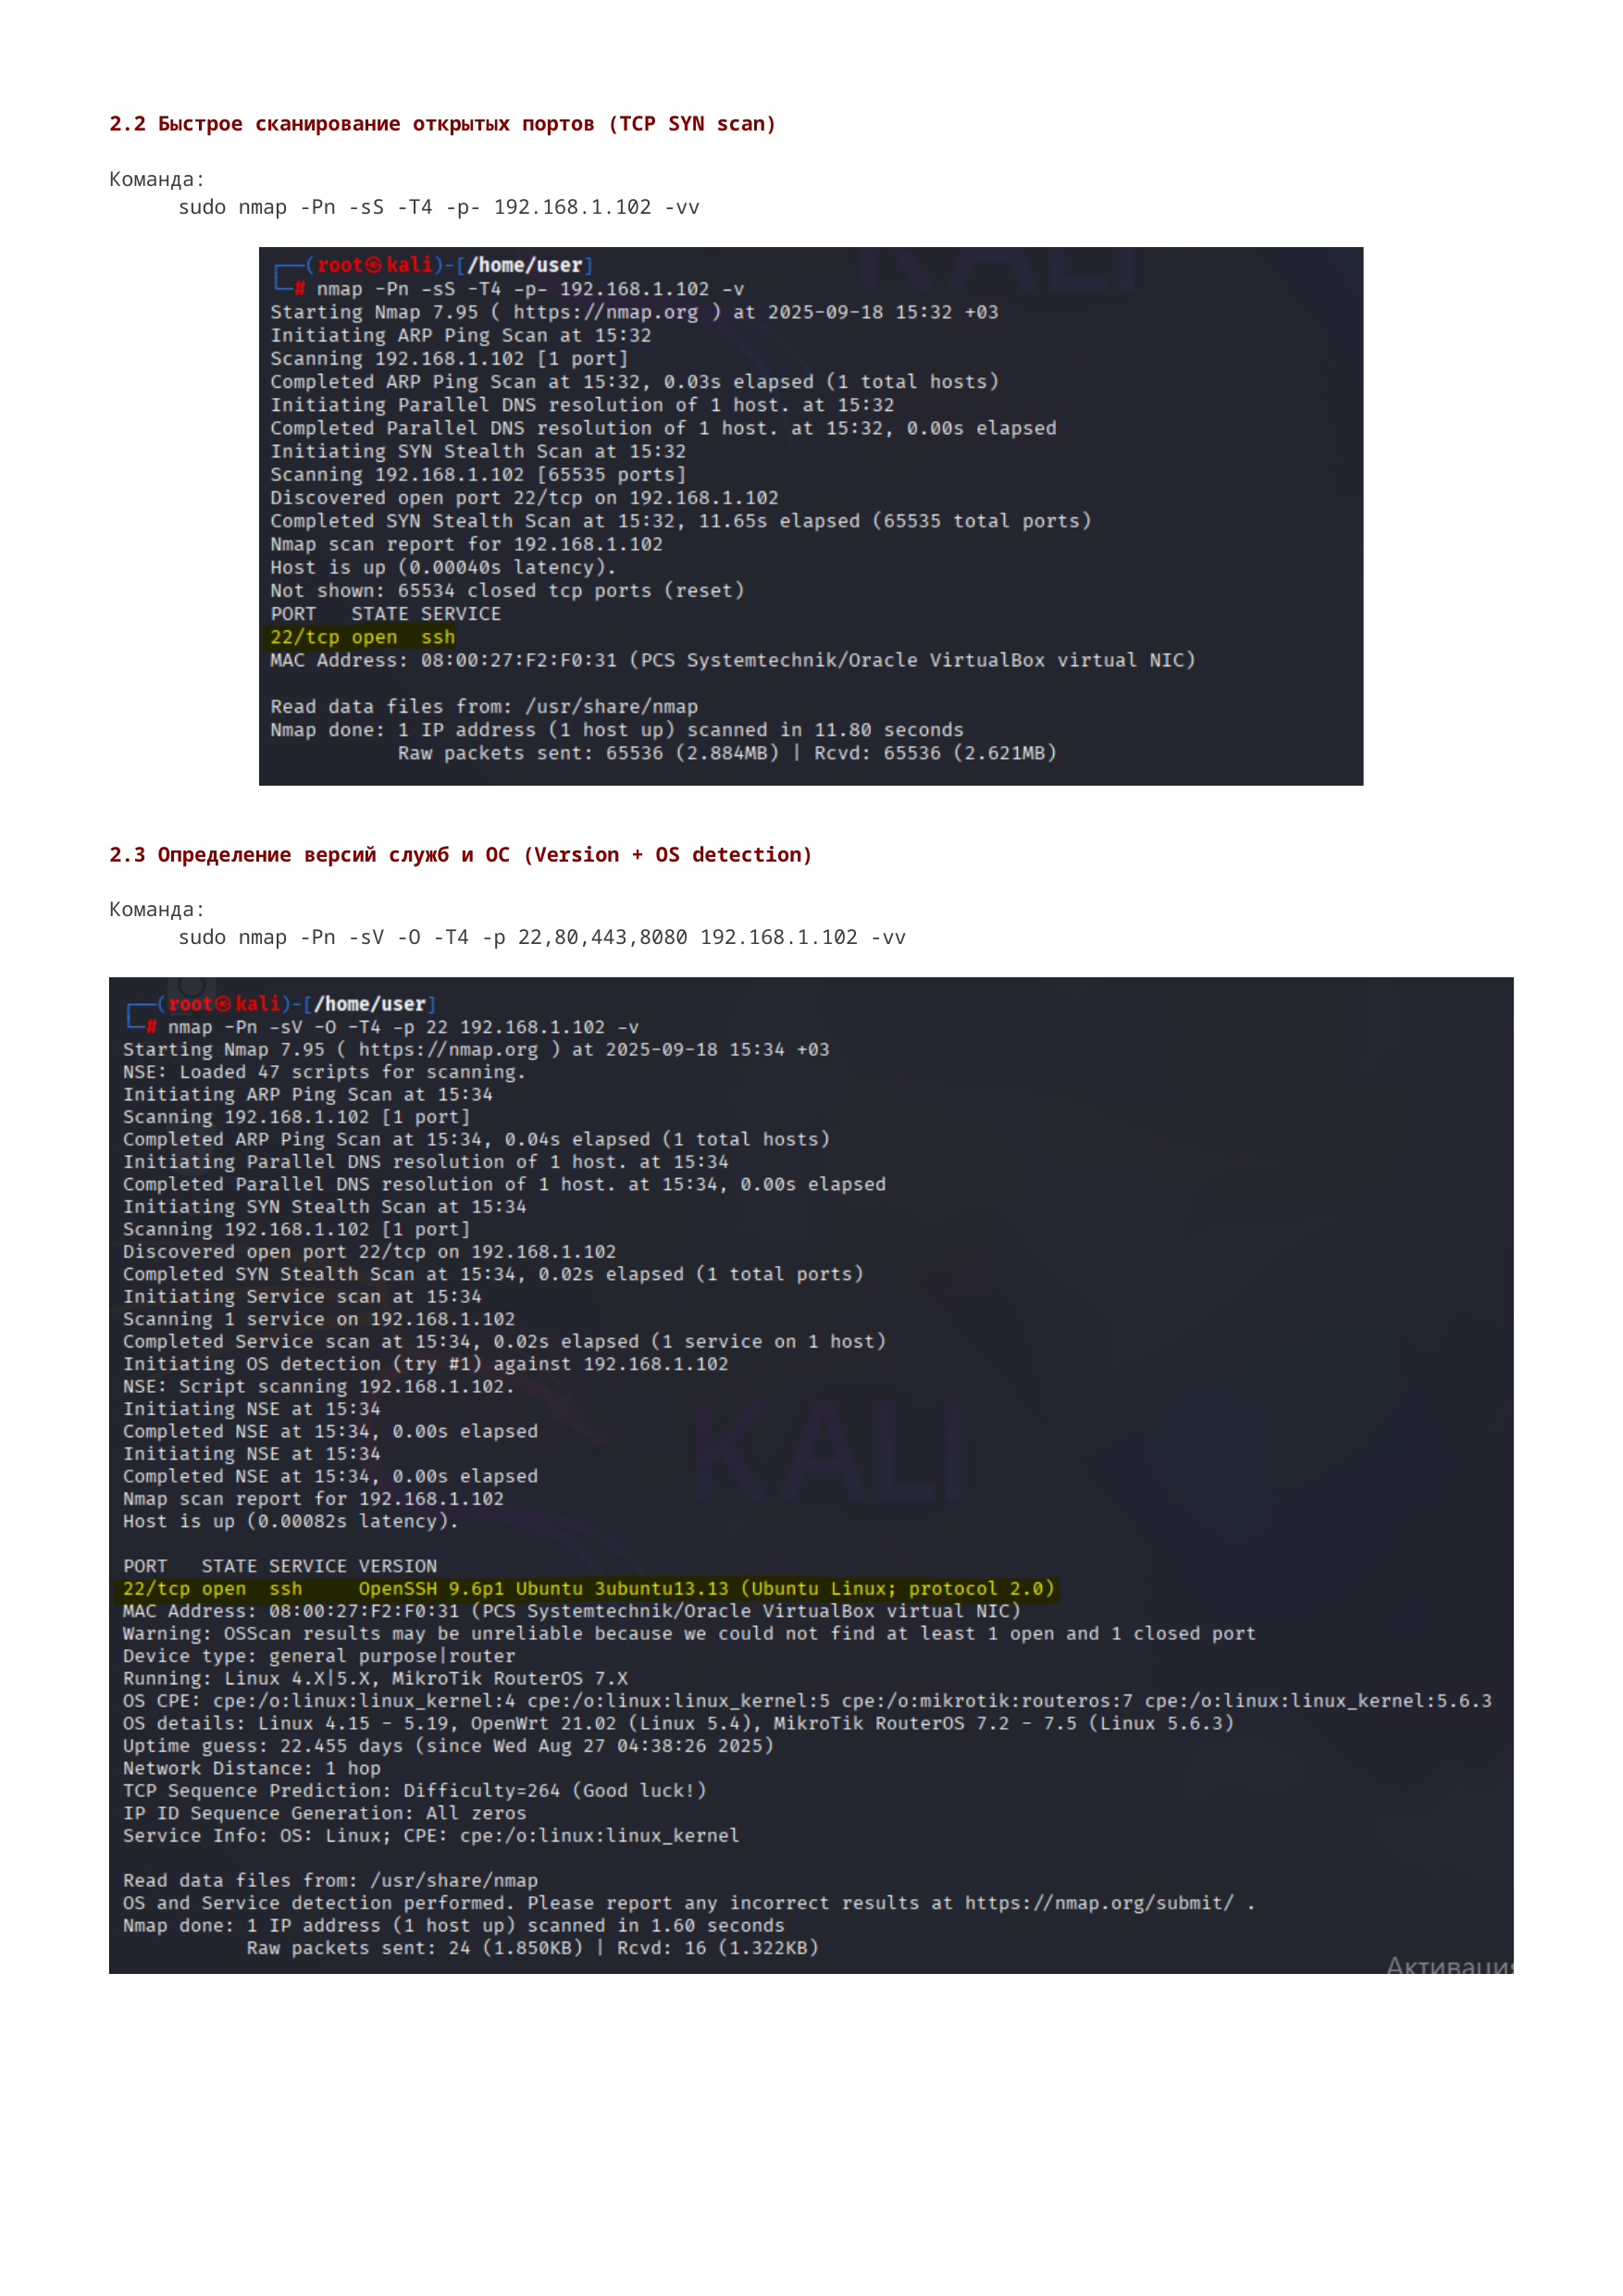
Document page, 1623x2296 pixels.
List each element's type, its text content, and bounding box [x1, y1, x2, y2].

picture [109, 977, 1514, 1974]
text 2.2 Быстрое сканирование открытых портов (TCP SYN scan) [109, 109, 1514, 137]
text sudo nmap -Pn -sV -O -T4 -p 22,80,443,8080 192.168.1.102 -vv [109, 923, 1514, 950]
picture [259, 247, 1364, 786]
text Команда: [109, 165, 1514, 192]
text sudo nmap -Pn -sS -T4 -p- 192.168.1.102 -vv [109, 192, 1514, 219]
text Команда: [109, 895, 1514, 923]
text 2.3 Определение версий служб и ОС (Version + OS detection) [109, 840, 1514, 867]
